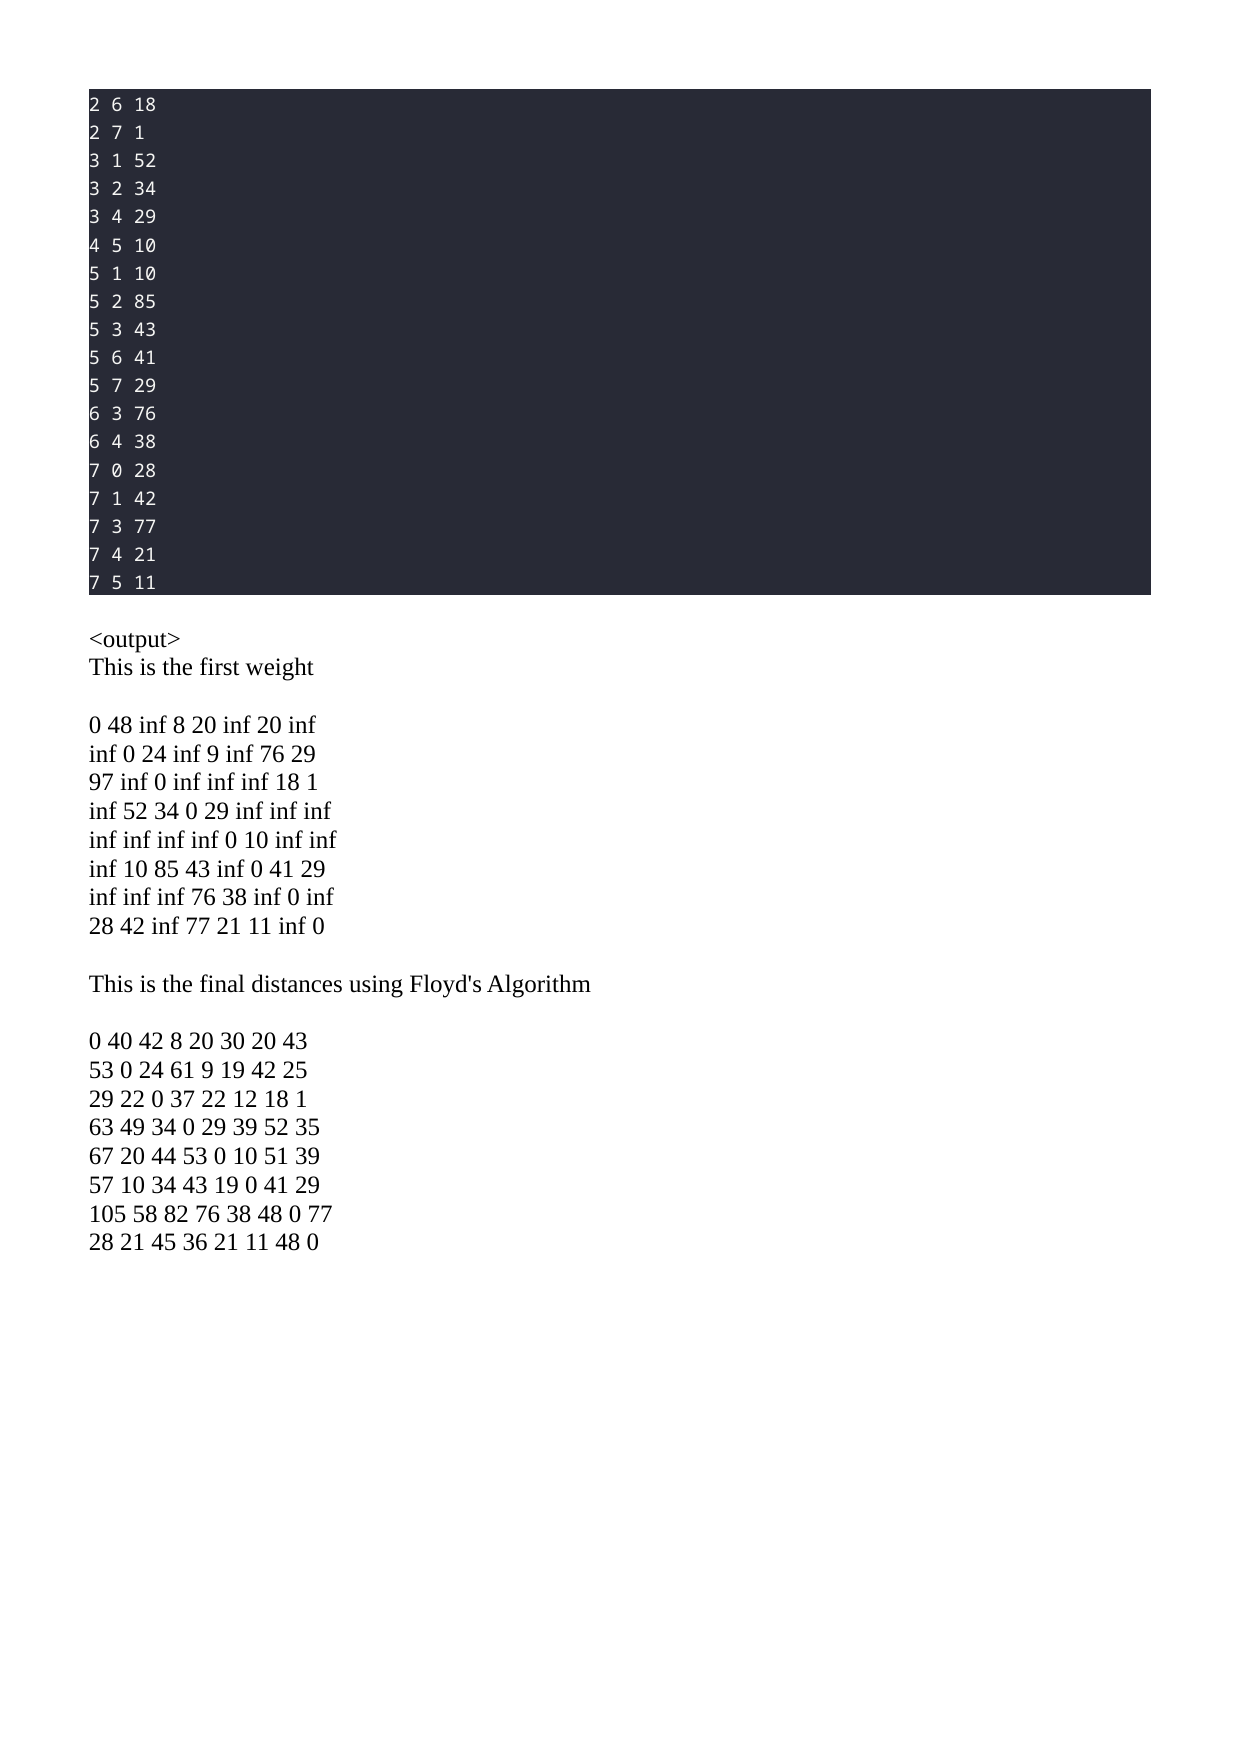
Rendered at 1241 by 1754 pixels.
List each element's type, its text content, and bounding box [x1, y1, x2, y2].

text 53 0 24 61 9 19 42 25 [89, 1055, 1151, 1084]
text 67 20 44 53 0 10 51 39 [89, 1141, 1151, 1170]
text 3 2 34 [89, 173, 1151, 201]
text 5 3 43 [89, 314, 1151, 342]
text 3 1 52 [89, 145, 1151, 173]
text inf 0 24 inf 9 inf 76 29 [89, 739, 1151, 767]
text 2 6 18 [89, 89, 1151, 117]
text inf inf inf inf 0 10 inf inf [89, 825, 1151, 854]
text This is the final distances using Floyd's Algorithm [89, 969, 1151, 997]
text 97 inf 0 inf inf inf 18 1 [89, 767, 1151, 796]
text 57 10 34 43 19 0 41 29 [89, 1170, 1151, 1199]
text 7 5 11 [89, 567, 1151, 595]
text 6 4 38 [89, 426, 1151, 454]
text 5 1 10 [89, 257, 1151, 286]
text 2 7 1 [89, 117, 1151, 145]
text 7 0 28 [89, 454, 1151, 482]
text 0 40 42 8 20 30 20 43 [89, 1026, 1151, 1055]
text 7 1 42 [89, 482, 1151, 511]
text <output> [89, 624, 1151, 652]
text 3 4 29 [89, 201, 1151, 229]
text 28 42 inf 77 21 11 inf 0 [89, 911, 1151, 940]
text inf 10 85 43 inf 0 41 29 [89, 854, 1151, 882]
text 5 2 85 [89, 286, 1151, 314]
text 105 58 82 76 38 48 0 77 [89, 1199, 1151, 1227]
text 29 22 0 37 22 12 18 1 [89, 1084, 1151, 1112]
text 63 49 34 0 29 39 52 35 [89, 1112, 1151, 1141]
text inf 52 34 0 29 inf inf inf [89, 796, 1151, 825]
text inf inf inf 76 38 inf 0 inf [89, 882, 1151, 911]
text 28 21 45 36 21 11 48 0 [89, 1227, 1151, 1256]
text 4 5 10 [89, 229, 1151, 257]
text This is the first weight [89, 652, 1151, 681]
text 7 4 21 [89, 539, 1151, 567]
text 5 6 41 [89, 342, 1151, 370]
text 6 3 76 [89, 398, 1151, 426]
text 5 7 29 [89, 370, 1151, 398]
text 0 48 inf 8 20 inf 20 inf [89, 710, 1151, 739]
text 7 3 77 [89, 511, 1151, 539]
